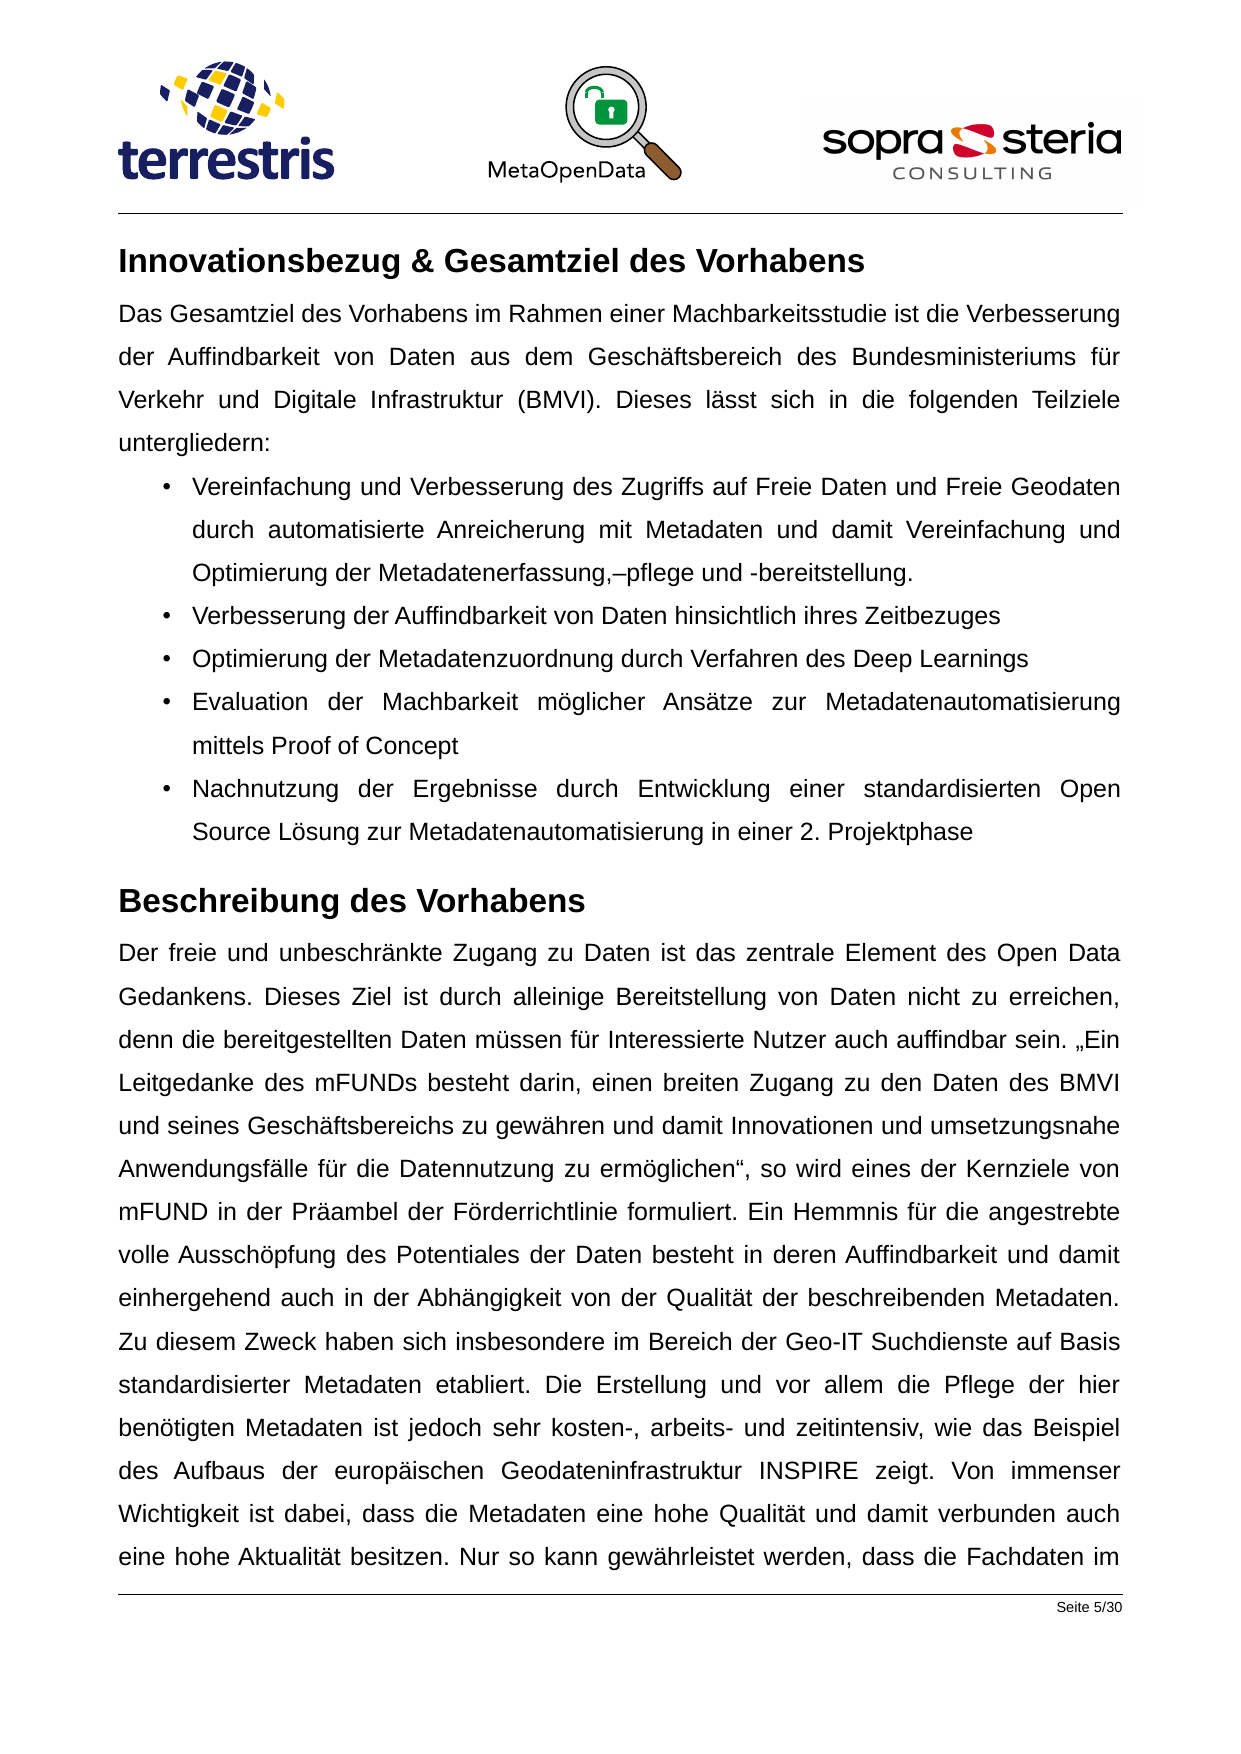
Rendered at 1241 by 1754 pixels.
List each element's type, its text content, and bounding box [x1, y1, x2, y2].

list Optimierung der Metadatenzuordnung durch Verfahren des Deep Learnings [162, 644, 1122, 673]
text Das Gesamtziel des Vorhabens im Rahmen einer Machbarkeitsstudie ist die Verbesserung der Auffindbarkeit von Daten aus dem Geschäftsbereich des Bundesministeriums für Verkehr und Digitale Infrastruktur (BMVI). Dieses lässt sich in die folgenden Teilziele untergliedern: [118, 299, 1122, 457]
list Nachnutzung der Ergebnisse durch Entwicklung einer standardisierten Open Source Lösung zur Metadatenautomatisierung in einer 2. Projektphase [162, 774, 1122, 846]
list Vereinfachung und Verbesserung des Zugriffs auf Freie Daten und Freie Geodaten durch automatisierte Anreicherung mit Metadaten und damit Vereinfachung und Optimierung der Metadatenerfassung,–pflege und -bereitstellung. [162, 471, 1122, 587]
list Evaluation der Machbarkeit möglicher Ansätze zur Metadatenautomatisierung mittels Proof of Concept [162, 687, 1122, 759]
list Verbesserung der Auffindbarkeit von Daten hinsichtlich ihres Zeitbezuges [162, 601, 1122, 630]
subtitle Innovationsbezug & Gesamtziel des Vorhabens [118, 241, 1122, 280]
subtitle Beschreibung des Vorhabens [118, 881, 1122, 919]
picture [800, 98, 1144, 203]
text Der freie und unbeschränkte Zugang zu Daten ist das zentrale Element des Open Data Gedankens. Dieses Ziel ist durch alleinige Bereitstellung von Daten nicht zu erreichen, denn die bereitgestellten Daten müssen für Interessierte Nutzer auch auffindbar sein. „Ein Leitgedanke des mFUNDs besteht darin, einen breiten Zugang zu den Daten des BMVI und seines Geschäftsbereichs zu gewähren und damit Innovationen und umsetzungsnahe Anwendungsfälle für die Datennutzung zu ermöglichen“, so wird eines der Kernziele von mFUND in der Präambel der Förderrichtlinie formuliert. Ein Hemmnis für die angestrebte volle Ausschöpfung des Potentiales der Daten besteht in deren Auffindbarkeit und damit einhergehend auch in der Abhängigkeit von der Qualität der beschreibenden Metadaten. Zu diesem Zweck haben sich insbesondere im Bereich der Geo-IT Suchdienste auf Basis standardisierter Metadaten etabliert. Die Erstellung und vor allem die Pflege der hier benötigten Metadaten ist jedoch sehr kosten-, arbeits- und zeitintensiv, wie das Beispiel des Aufbaus der europäischen Geodateninfrastruktur INSPIRE zeigt. Von immenser Wichtigkeit ist dabei, dass die Metadaten eine hohe Qualität und damit verbunden auch eine hohe Aktualität besitzen. Nur so kann gewährleistet werden, dass die Fachdaten im [118, 938, 1122, 1571]
